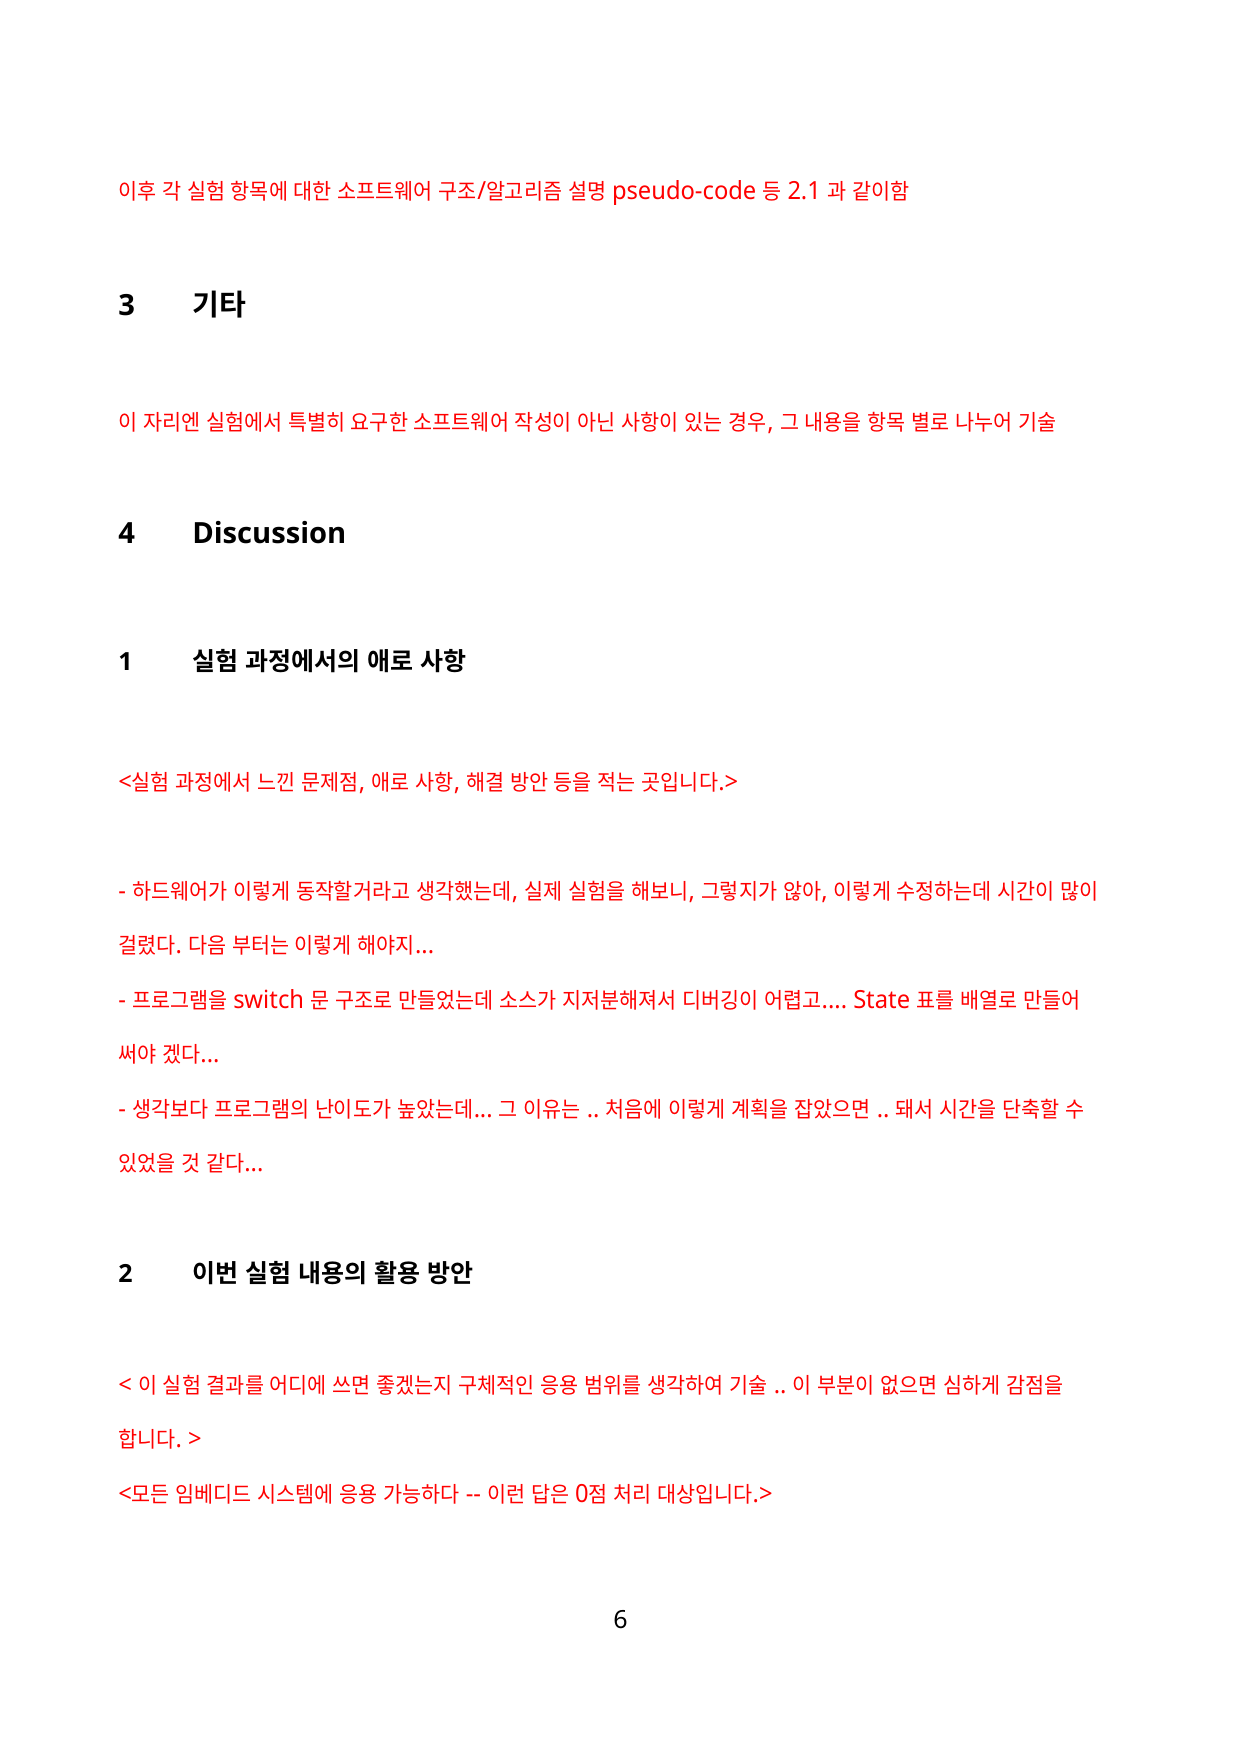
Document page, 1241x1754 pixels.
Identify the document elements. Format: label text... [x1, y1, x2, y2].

text 이후 각 실험 항목에 대한 소프트웨어 구조/알고리즘 설명 pseudo-code 등 2.1 과 같이함 [118, 173, 1122, 207]
list Discussion [118, 513, 1122, 552]
list 이번 실험 내용의 활용 방안 [118, 1254, 1122, 1290]
text - 프로그램을 switch 문 구조로 만들었는데 소스가 지저분해져서 디버깅이 어렵고.... State 표를 배열로 만들어 써야 겠다... [118, 981, 1122, 1070]
text < 이 실험 결과를 어디에 쓰면 좋겠는지 구체적인 응용 범위를 생각하여 기술 .. 이 부분이 없으면 심하게 감점을 합니다. > [118, 1366, 1122, 1455]
list 기타 [118, 282, 1122, 324]
text - 생각보다 프로그램의 난이도가 높았는데... 그 이유는 .. 처음에 이렇게 계획을 잡았으면 .. 돼서 시간을 단축할 수 있었을 것 같다... [118, 1090, 1122, 1179]
text 이 자리엔 실험에서 특별히 요구한 소프트웨어 작성이 아닌 사항이 있는 경우, 그 내용을 항목 별로 나누어 기술 [118, 404, 1122, 438]
list 실험 과정에서의 애로 사항 [118, 641, 1122, 677]
text <실험 과정에서 느낀 문제점, 애로 사항, 해결 방안 등을 적는 곳입니다.> [118, 763, 1122, 798]
text <모든 임베디드 시스템에 응용 가능하다 -- 이런 답은 0점 처리 대상입니다.> [118, 1475, 1122, 1509]
text - 하드웨어가 이렇게 동작할거라고 생각했는데, 실제 실험을 해보니, 그렇지가 않아, 이렇게 수정하는데 시간이 많이 걸렸다. 다음 부터는 이렇게 해야지... [118, 872, 1122, 961]
